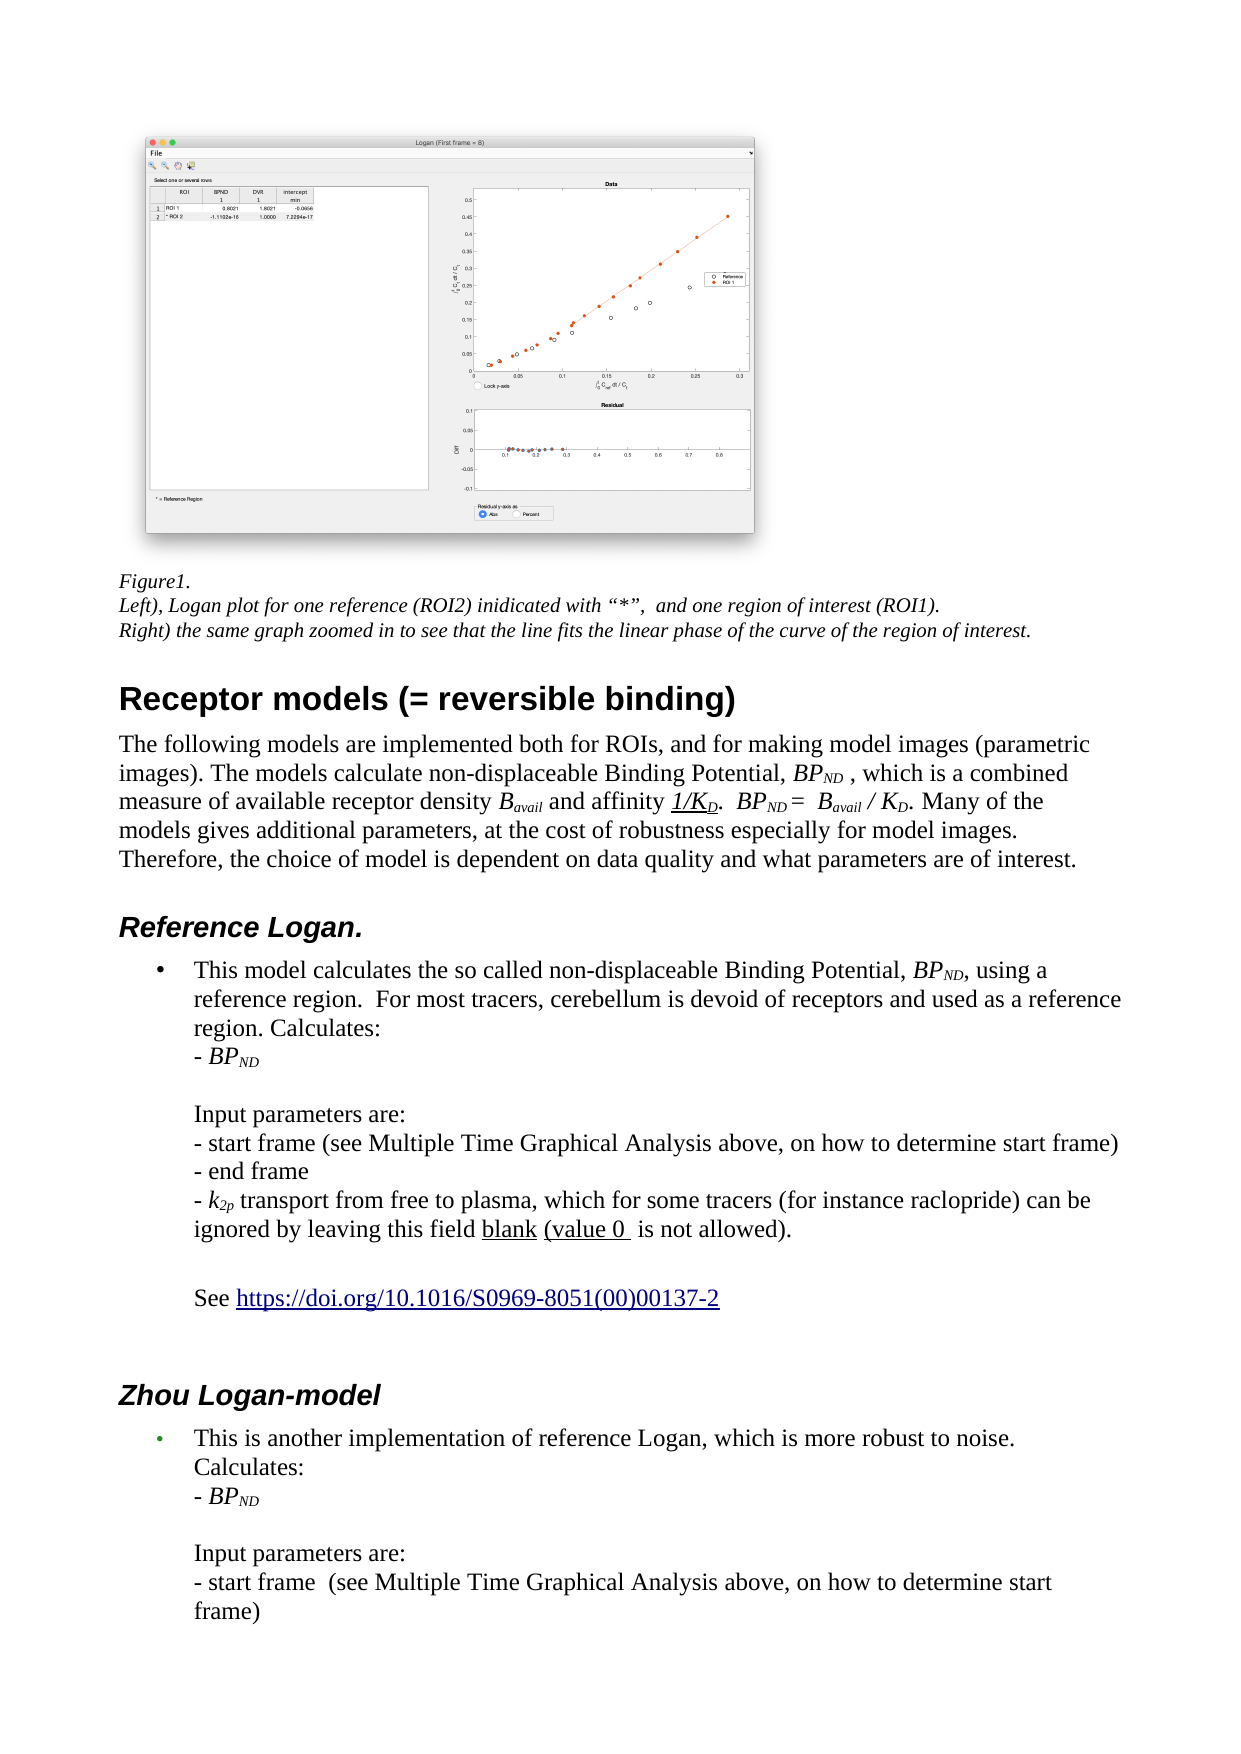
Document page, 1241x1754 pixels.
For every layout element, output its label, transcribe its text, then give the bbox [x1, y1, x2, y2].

picture [118, 118, 782, 570]
text The following models are implemented both for ROIs, and for making model images (parametric images). The models calculate non-displaceable Binding Potential, BPND , which is a combined measure of available receptor density Bavail and affinity 1/KD. BPND = Bavail / KD. Many of the models gives additional parameters, at the cost of robustness especially for model images. Therefore, the choice of model is dependent on data quality and what parameters are of interest. [118, 729, 1122, 873]
subtitle Reference Logan. [118, 910, 1122, 943]
list This model calculates the so called non-displaceable Binding Potential, BPND, using a reference region. For most tracers, cerebellum is devoid of receptors and used as a reference region. Calculates: - BPND Input parameters are: - start frame (see Multiple Time Graphical Analysis above, on how to determine start frame) - end frame - k2p transport from free to plasma, which for some tracers (for instance raclopride) can be ignored by leaving this field blank (value 0 is not allowed). [156, 955, 1122, 1243]
subtitle Zhou Logan-model [118, 1378, 1122, 1411]
text Figure1. Left), Logan plot for one reference (ROI2) inidicated with “*”, and one region of interest (ROI1). Right) the same graph zoomed in to see that the line fits the linear phase of the curve of the region of interest. [118, 118, 1122, 642]
list See https://doi.org/10.1016/S0969-8051(00)00137-2 [156, 1255, 1122, 1341]
list This is another implementation of reference Logan, which is more robust to noise. Calculates: - BPND Input parameters are: - start frame (see Multiple Time Graphical Analysis above, on how to determine start frame) [156, 1423, 1122, 1625]
subtitle Receptor models (= reversible binding) [118, 678, 1122, 717]
